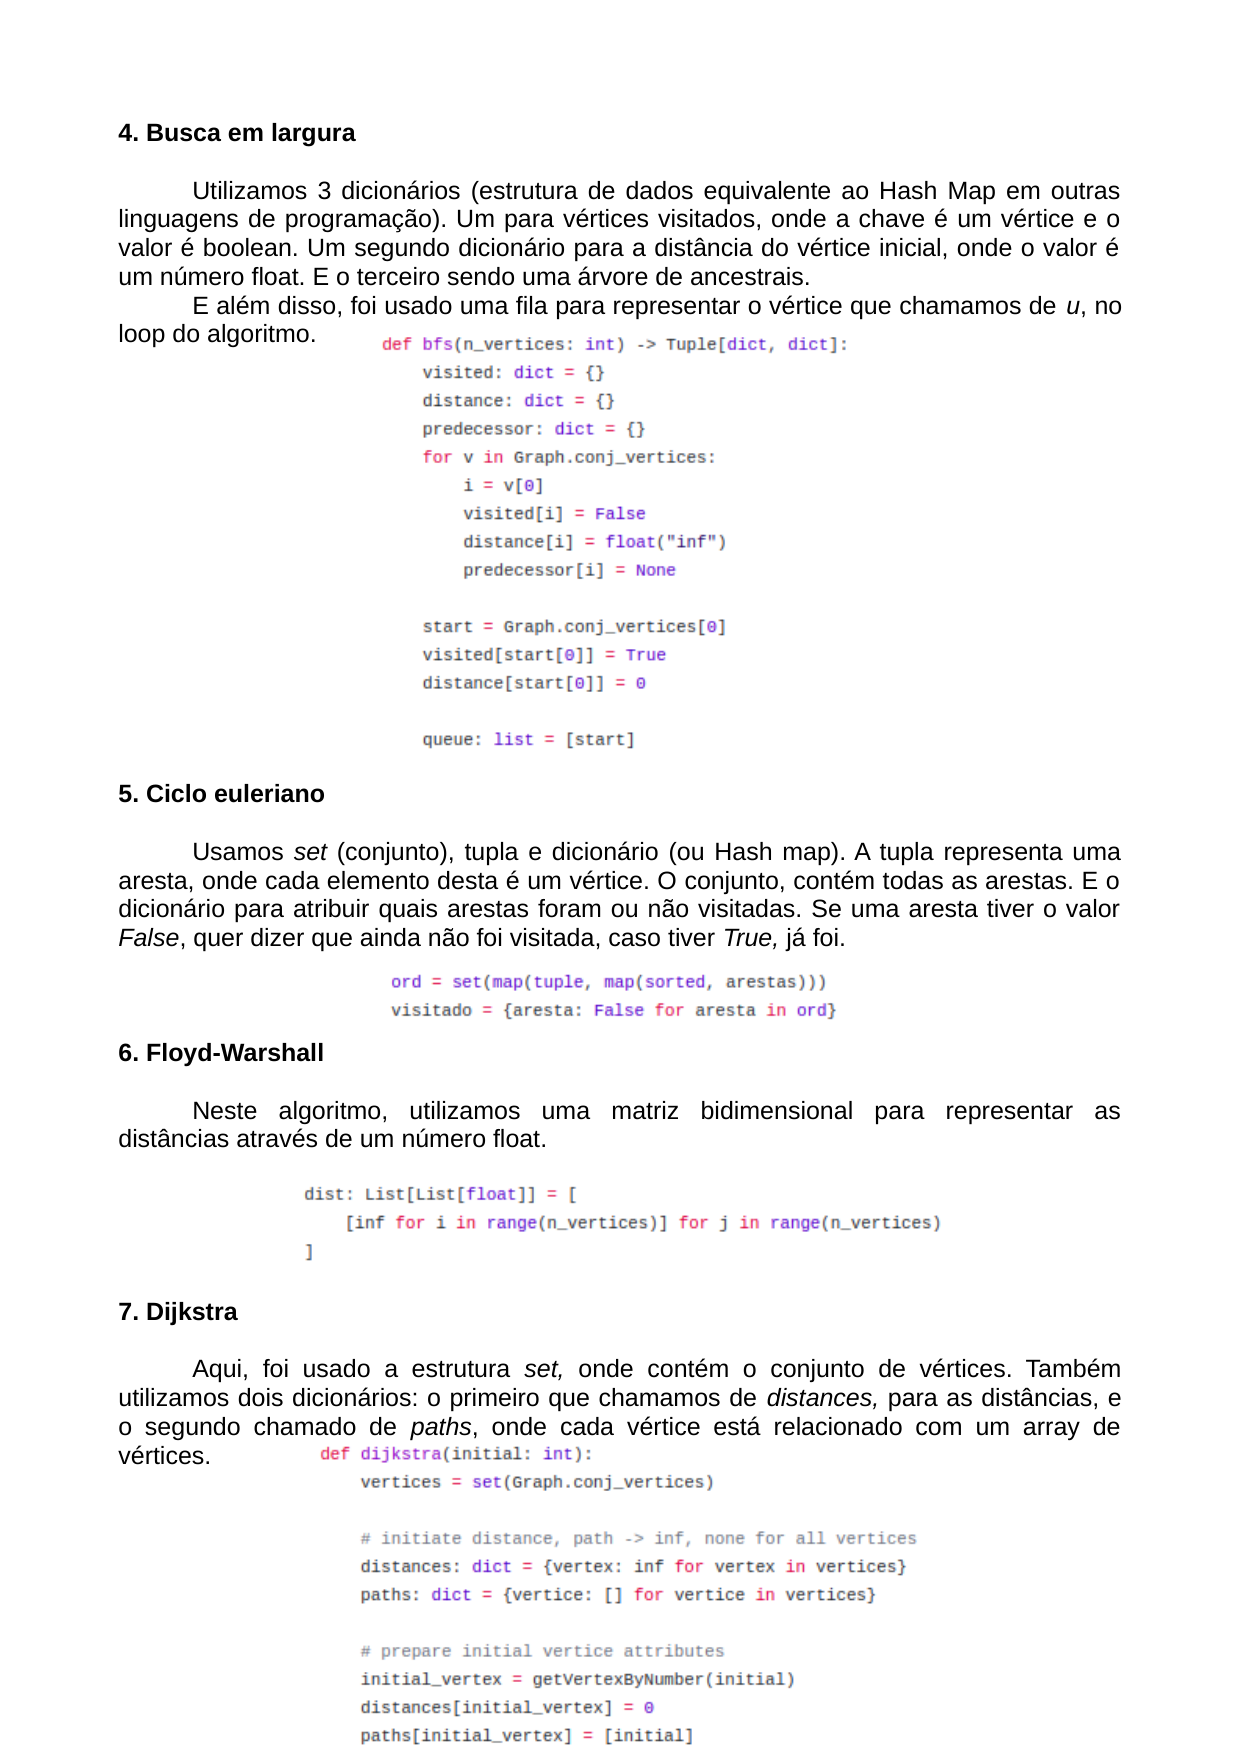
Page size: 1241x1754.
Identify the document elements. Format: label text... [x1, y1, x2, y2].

picture [290, 1181, 950, 1270]
text Utilizamos 3 dicionários (estrutura de dados equivalente ao Hash Map em outras linguagens de programação). Um para vértices visitados, onde a chave é um vértice e o valor é boolean. Um segundo dicionário para a distância do vértice inicial, onde o valor é um número float. E o terceiro sendo uma árvore de ancestrais. [118, 176, 1122, 291]
text 5. Ciclo euleriano [118, 779, 1122, 808]
text 4. Busca em largura [118, 118, 1122, 147]
text E além disso, foi usado uma fila para representar o vértice que chamamos de u, no loop do algoritmo. [118, 291, 1122, 348]
text Neste algoritmo, utilizamos uma matriz bidimensional para representar as distâncias através de um número float. [118, 1096, 1122, 1153]
picture [312, 1444, 928, 1754]
picture [377, 336, 863, 750]
picture [380, 972, 842, 1024]
text Usamos set (conjunto), tupla e dicionário (ou Hash map). A tupla representa uma aresta, onde cada elemento desta é um vértice. O conjunto, contém todas as arestas. E o dicionário para atribuir quais arestas foram ou não visitadas. Se uma aresta tiver o valor False, quer dizer que ainda não foi visitada, caso tiver True, já foi. [118, 837, 1122, 952]
text 7. Dijkstra [118, 1297, 1122, 1326]
text 6. Floyd-Warshall [118, 1038, 1122, 1067]
text Aqui, foi usado a estrutura set, onde contém o conjunto de vértices. Também utilizamos dois dicionários: o primeiro que chamamos de distances, para as distâncias, e o segundo chamado de paths, onde cada vértice está relacionado com um array de vértices. [118, 1354, 1122, 1469]
